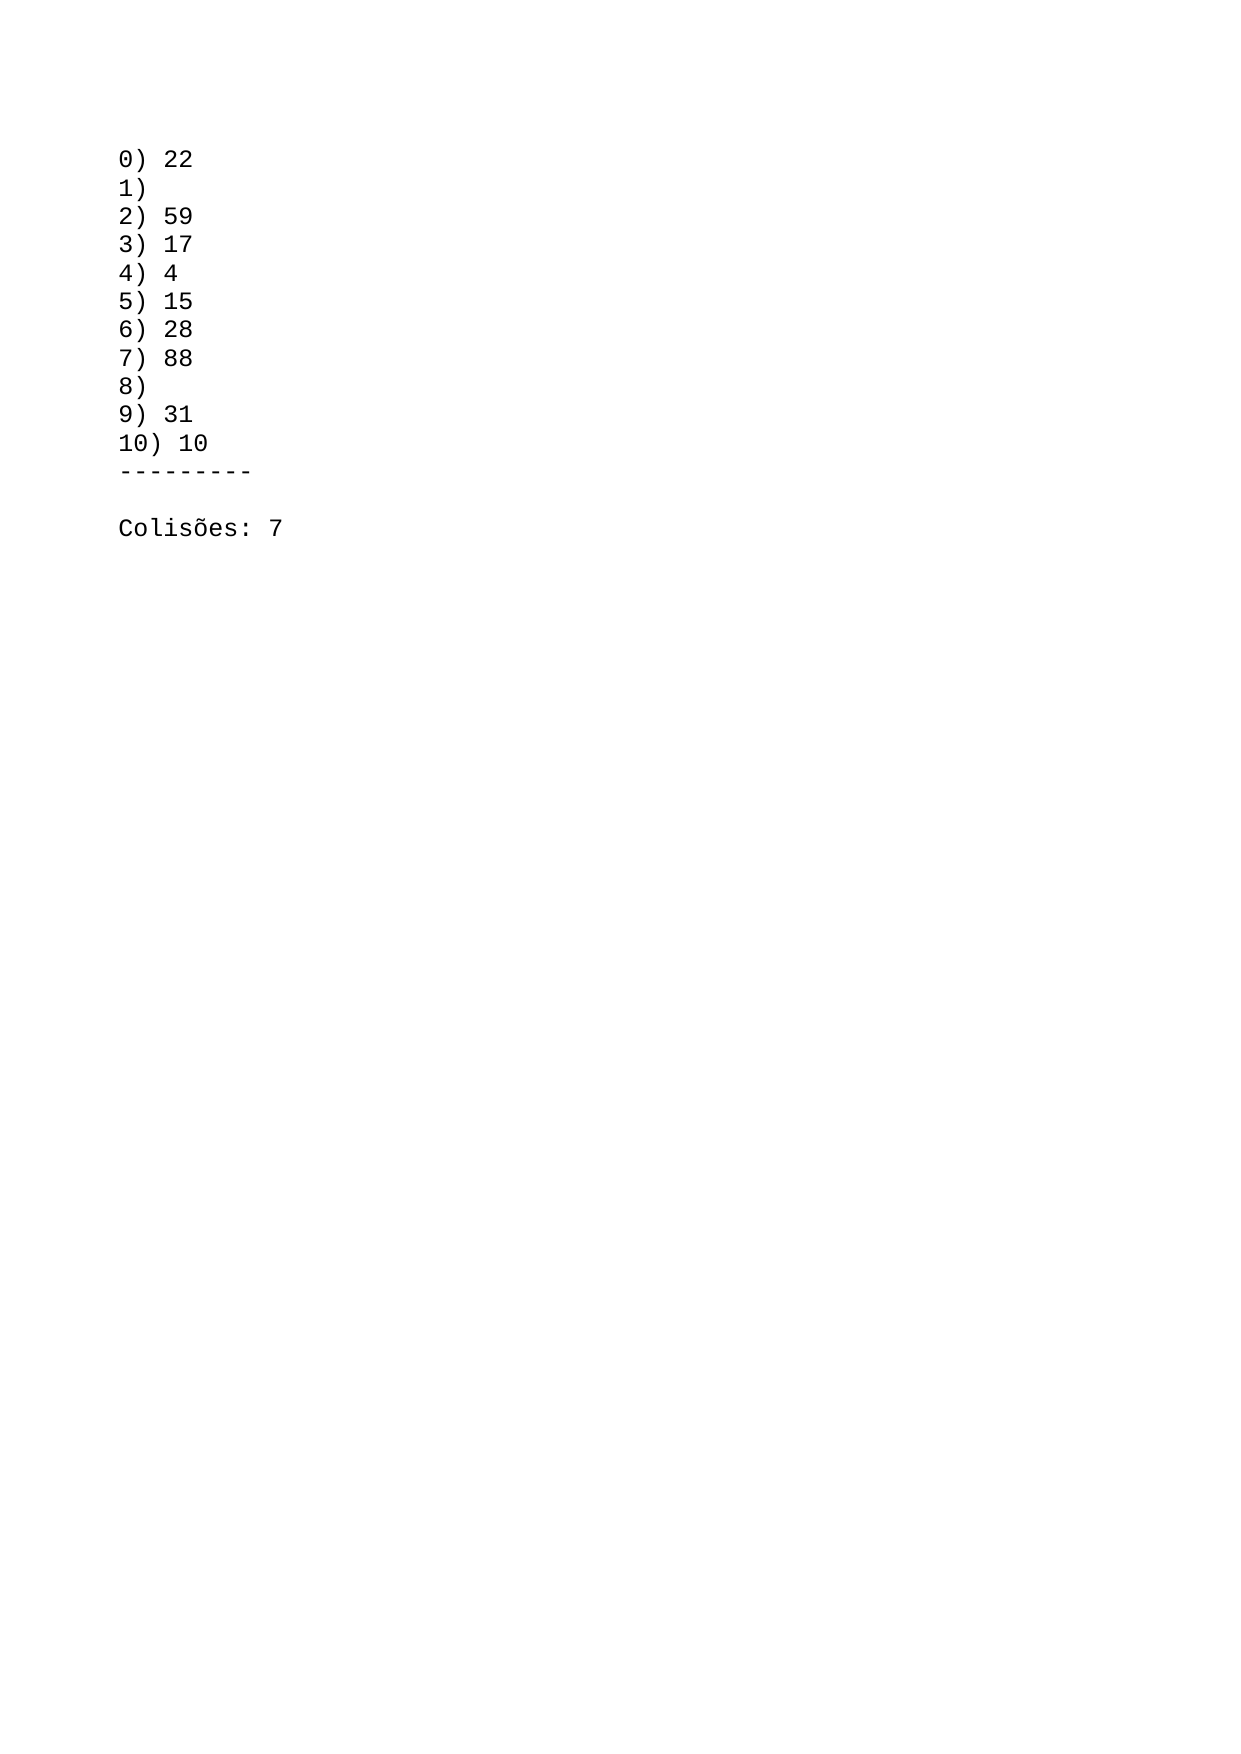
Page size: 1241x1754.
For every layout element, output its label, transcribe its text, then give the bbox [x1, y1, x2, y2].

text 7) 88 [118, 345, 1122, 373]
text 0) 22 [118, 147, 1122, 175]
text 4) 4 [118, 260, 1122, 288]
text --------- [118, 458, 1122, 487]
text 1) [118, 175, 1122, 203]
text 2) 59 [118, 203, 1122, 232]
text 6) 28 [118, 317, 1122, 345]
text 9) 31 [118, 402, 1122, 430]
text 3) 17 [118, 232, 1122, 260]
text 10) 10 [118, 430, 1122, 458]
text Colisões: 7 [118, 516, 1122, 544]
text 5) 15 [118, 288, 1122, 317]
text 8) [118, 373, 1122, 402]
